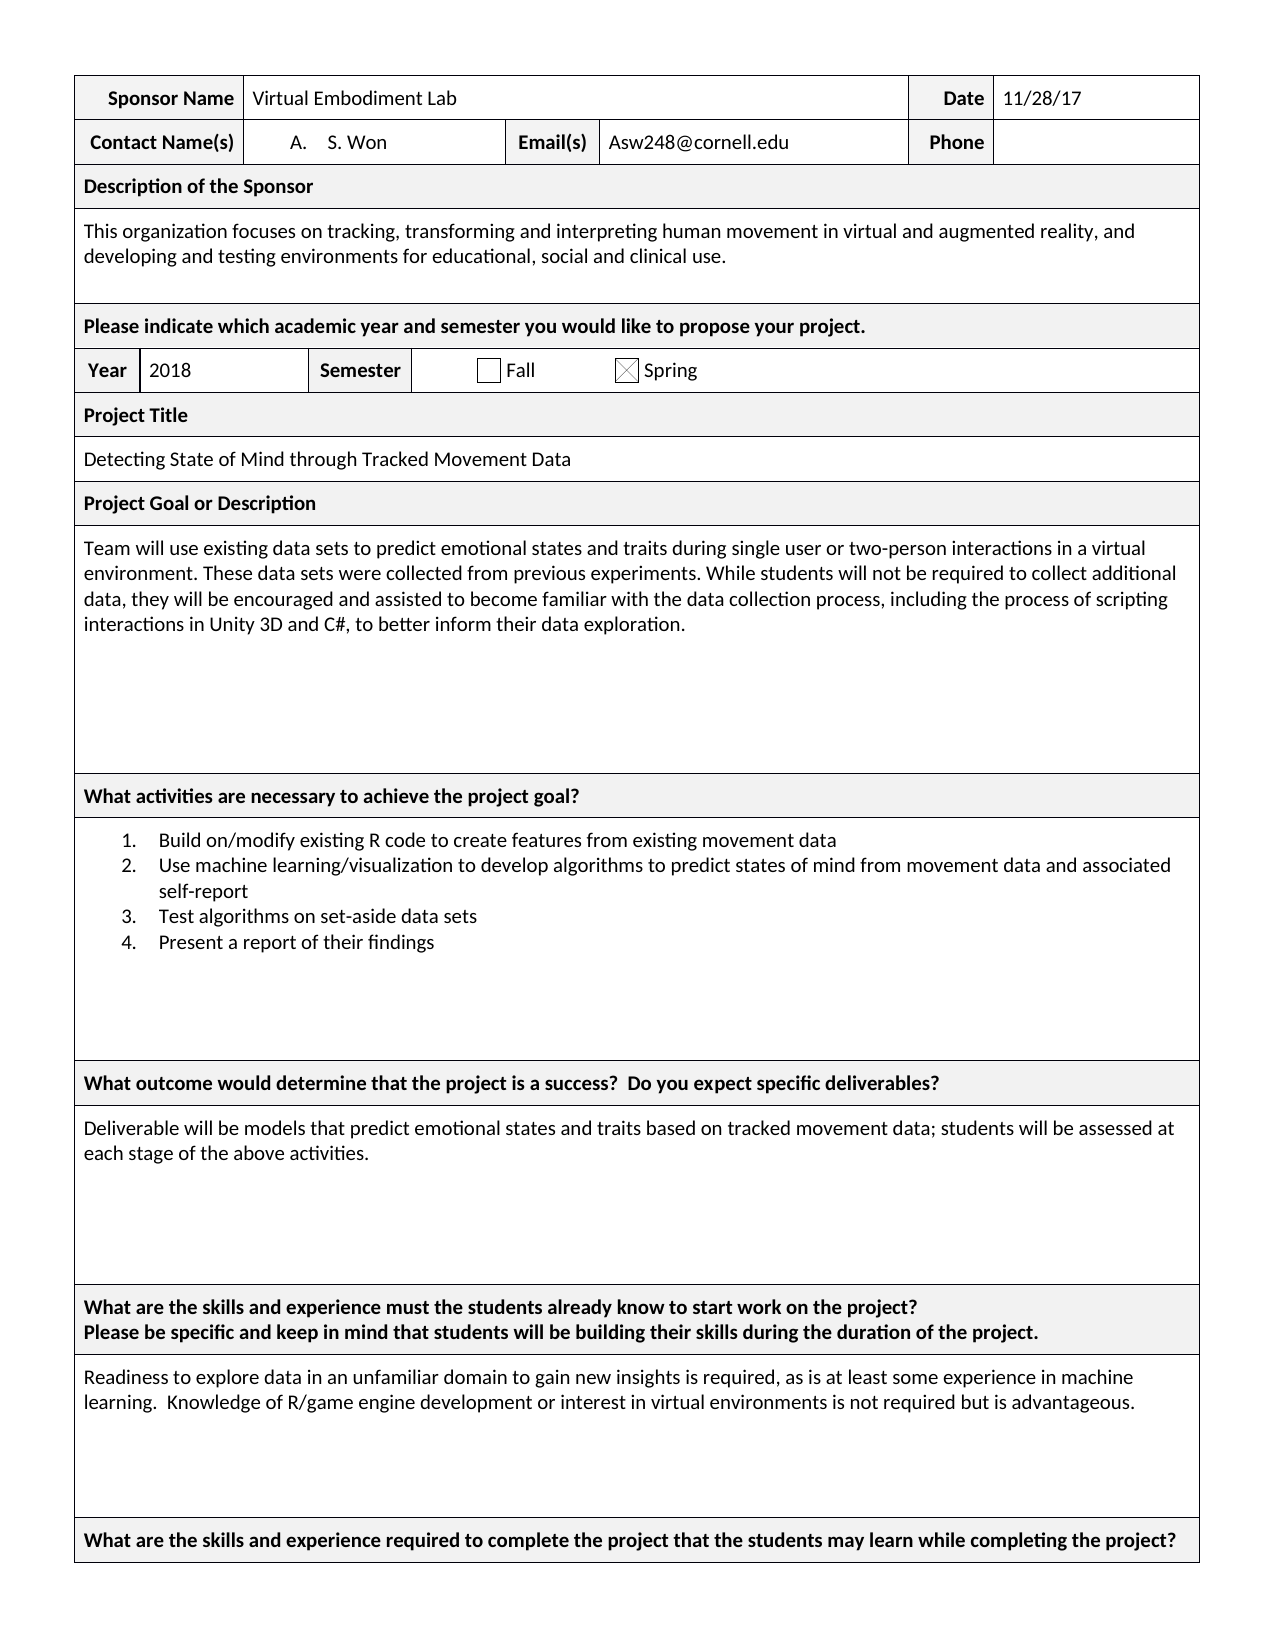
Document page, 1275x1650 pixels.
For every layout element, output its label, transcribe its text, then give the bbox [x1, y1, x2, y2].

table_header Sponsor Name [75, 76, 243, 119]
table_cell What are the skills and experience must the students already know to start work on the project? Please be specific and keep in mind that students will be building their skills during the duration of the project. [75, 1285, 1199, 1354]
table_cell Team will use existing data sets to predict emotional states and traits during single user or two-person interactions in a virtual environment. These data sets were collected from previous experiments. While students will not be required to collect additional data, they will be encouraged and assisted to become familiar with the data collection process, including the process of scripting interactions in Unity 3D and C#, to better inform their data exploration. [75, 526, 1199, 773]
table_cell Phone [909, 120, 993, 164]
table_cell Project Goal or Description [75, 482, 1199, 525]
table_cell S. Won [244, 120, 505, 164]
table_cell Fall [412, 349, 599, 392]
table_cell 2018 [141, 349, 308, 392]
table_cell This organization focuses on tracking, transforming and interpreting human movement in virtual and augmented reality, and developing and testing environments for educational, social and clinical use. [75, 209, 1199, 303]
table_cell What activities are necessary to achieve the project goal? [75, 774, 1199, 817]
table_cell Contact Name(s) [75, 120, 243, 164]
table_cell Deliverable will be models that predict emotional states and traits based on tracked movement data; students will be assessed at each stage of the above activities. [75, 1106, 1199, 1284]
table_cell Semester [309, 349, 411, 392]
table_cell Email(s) [506, 120, 599, 164]
table_cell Spring [600, 349, 712, 392]
table_cell Description of the Sponsor [75, 165, 1199, 208]
table_cell Asw248@cornell.edu [600, 120, 908, 164]
table_header Virtual Embodiment Lab [244, 76, 908, 119]
table_cell Please indicate which academic year and semester you would like to propose your project. [75, 304, 1199, 347]
table_cell [994, 120, 1199, 164]
table_cell Build on/modify existing R code to create features from existing movement data Use machine learning/visualization to develop algorithms to predict states of mind from movement data and associated self-report Test algorithms on set-aside data sets Present a report of their findings [75, 818, 1199, 1060]
table_header 11/28/17 [994, 76, 1199, 119]
table_header Date [909, 76, 993, 119]
table_cell What outcome would determine that the project is a success? Do you expect specific deliverables? [75, 1061, 1199, 1105]
table_cell Year [75, 349, 139, 392]
table_cell What are the skills and experience required to complete the project that the students may learn while completing the project? [75, 1518, 1199, 1562]
table_cell Readiness to explore data in an unfamiliar domain to gain new insights is required, as is at least some experience in machine learning. Knowledge of R/game engine development or interest in virtual environments is not required but is advantageous. [75, 1355, 1199, 1517]
table_cell [712, 349, 1199, 392]
table_cell Detecting State of Mind through Tracked Movement Data [75, 437, 1199, 481]
table_cell Project Title [75, 393, 1199, 436]
